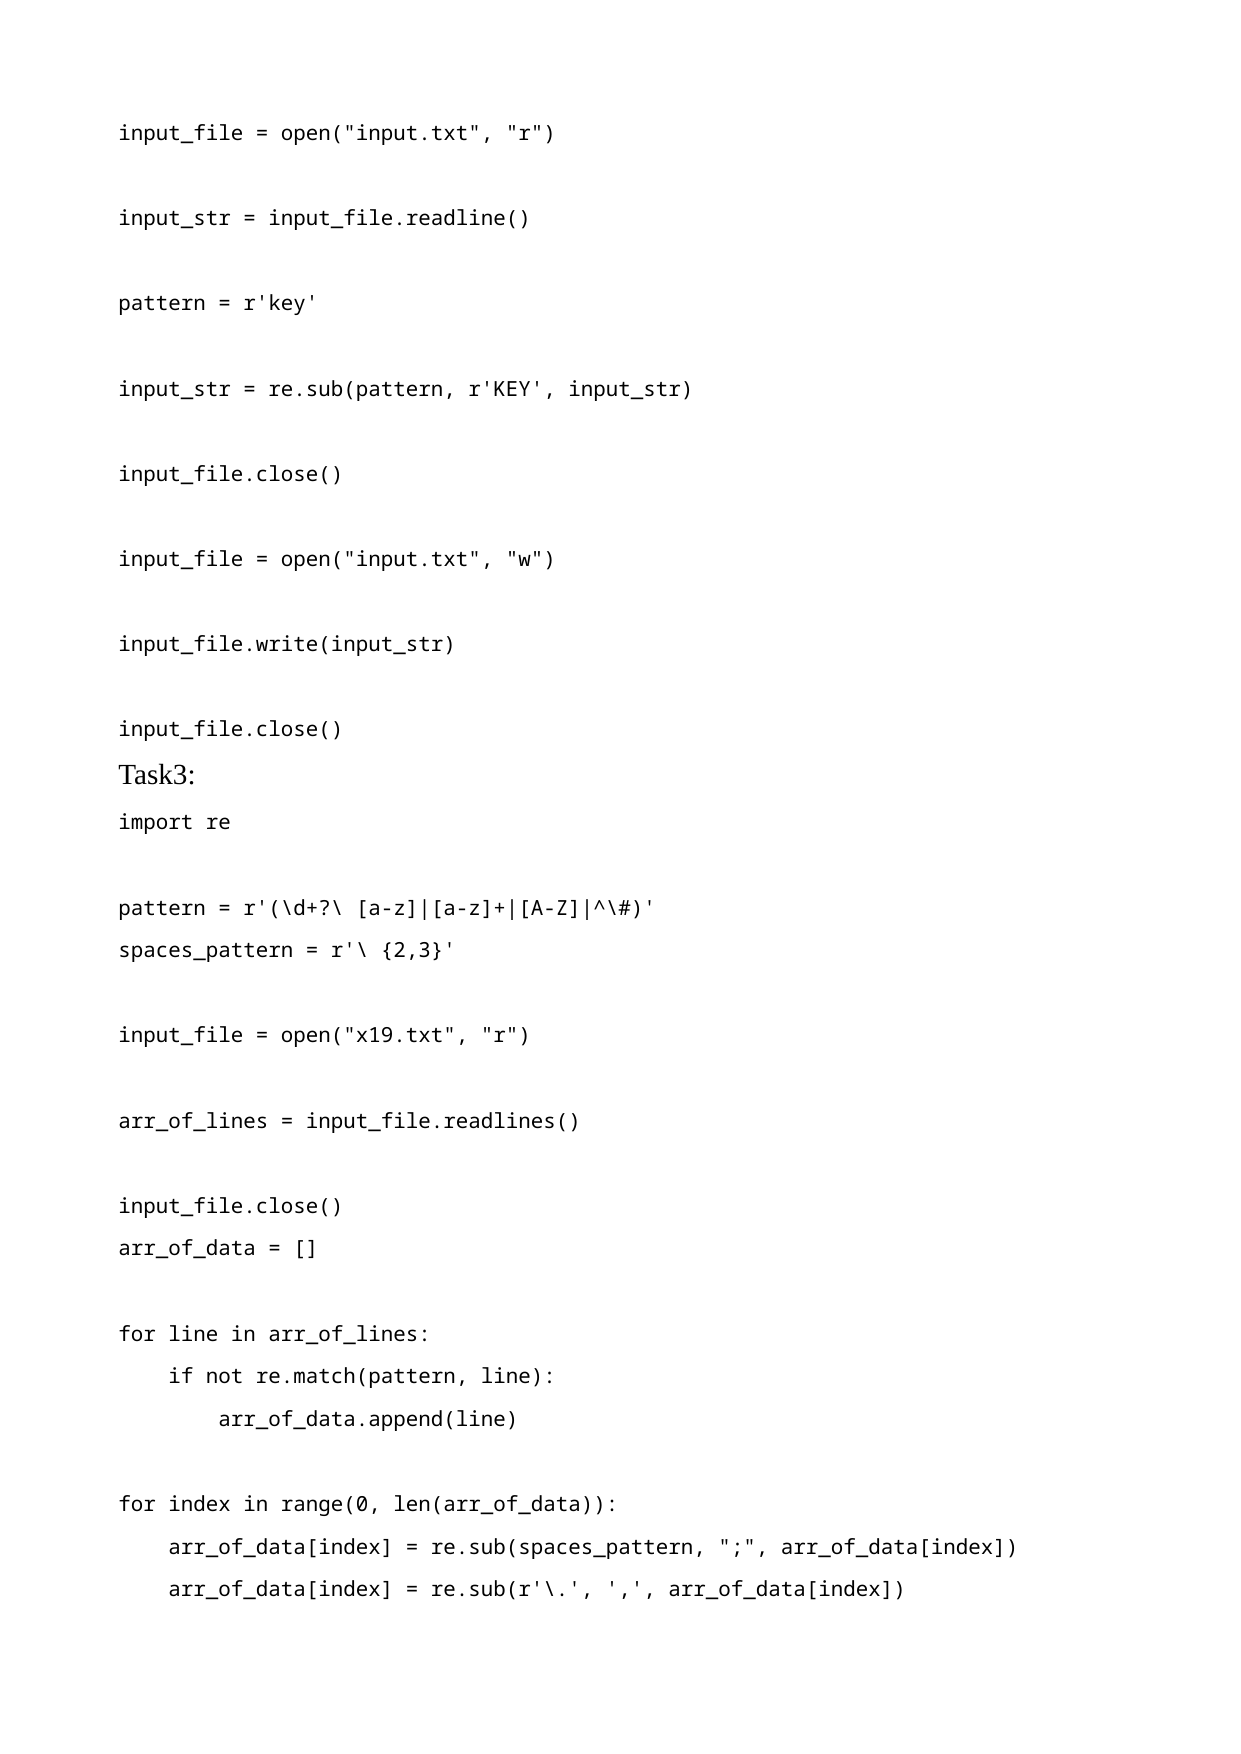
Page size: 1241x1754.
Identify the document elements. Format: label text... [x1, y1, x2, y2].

text input_file.close() [118, 459, 1122, 487]
text input_file.close() [118, 1191, 1122, 1219]
text spaces_pattern = r'\ {2,3}' [118, 935, 1122, 964]
text input_file = open("input.txt", "r") [118, 118, 1122, 147]
text Task3: [118, 757, 1122, 791]
text for index in range(0, len(arr_of_data)): [118, 1489, 1122, 1518]
text input_file.close() [118, 714, 1122, 743]
text import re [118, 807, 1122, 836]
text input_str = input_file.readline() [118, 203, 1122, 232]
text input_str = re.sub(pattern, r'KEY', input_str) [118, 374, 1122, 402]
text arr_of_data[index] = re.sub(spaces_pattern, ";", arr_of_data[index]) [118, 1532, 1122, 1560]
text input_file = open("input.txt", "w") [118, 544, 1122, 573]
text arr_of_data.append(line) [118, 1404, 1122, 1432]
text arr_of_data = [] [118, 1233, 1122, 1262]
text input_file = open("x19.txt", "r") [118, 1021, 1122, 1049]
text for line in arr_of_lines: [118, 1319, 1122, 1347]
text pattern = r'key' [118, 288, 1122, 317]
text arr_of_lines = input_file.readlines() [118, 1106, 1122, 1134]
text input_file.write(input_str) [118, 629, 1122, 658]
text if not re.match(pattern, line): [118, 1361, 1122, 1390]
text pattern = r'(\d+?\ [a-z]|[a-z]+|[A-Z]|^\#)' [118, 893, 1122, 921]
text arr_of_data[index] = re.sub(r'\.', ',', arr_of_data[index]) [118, 1574, 1122, 1603]
